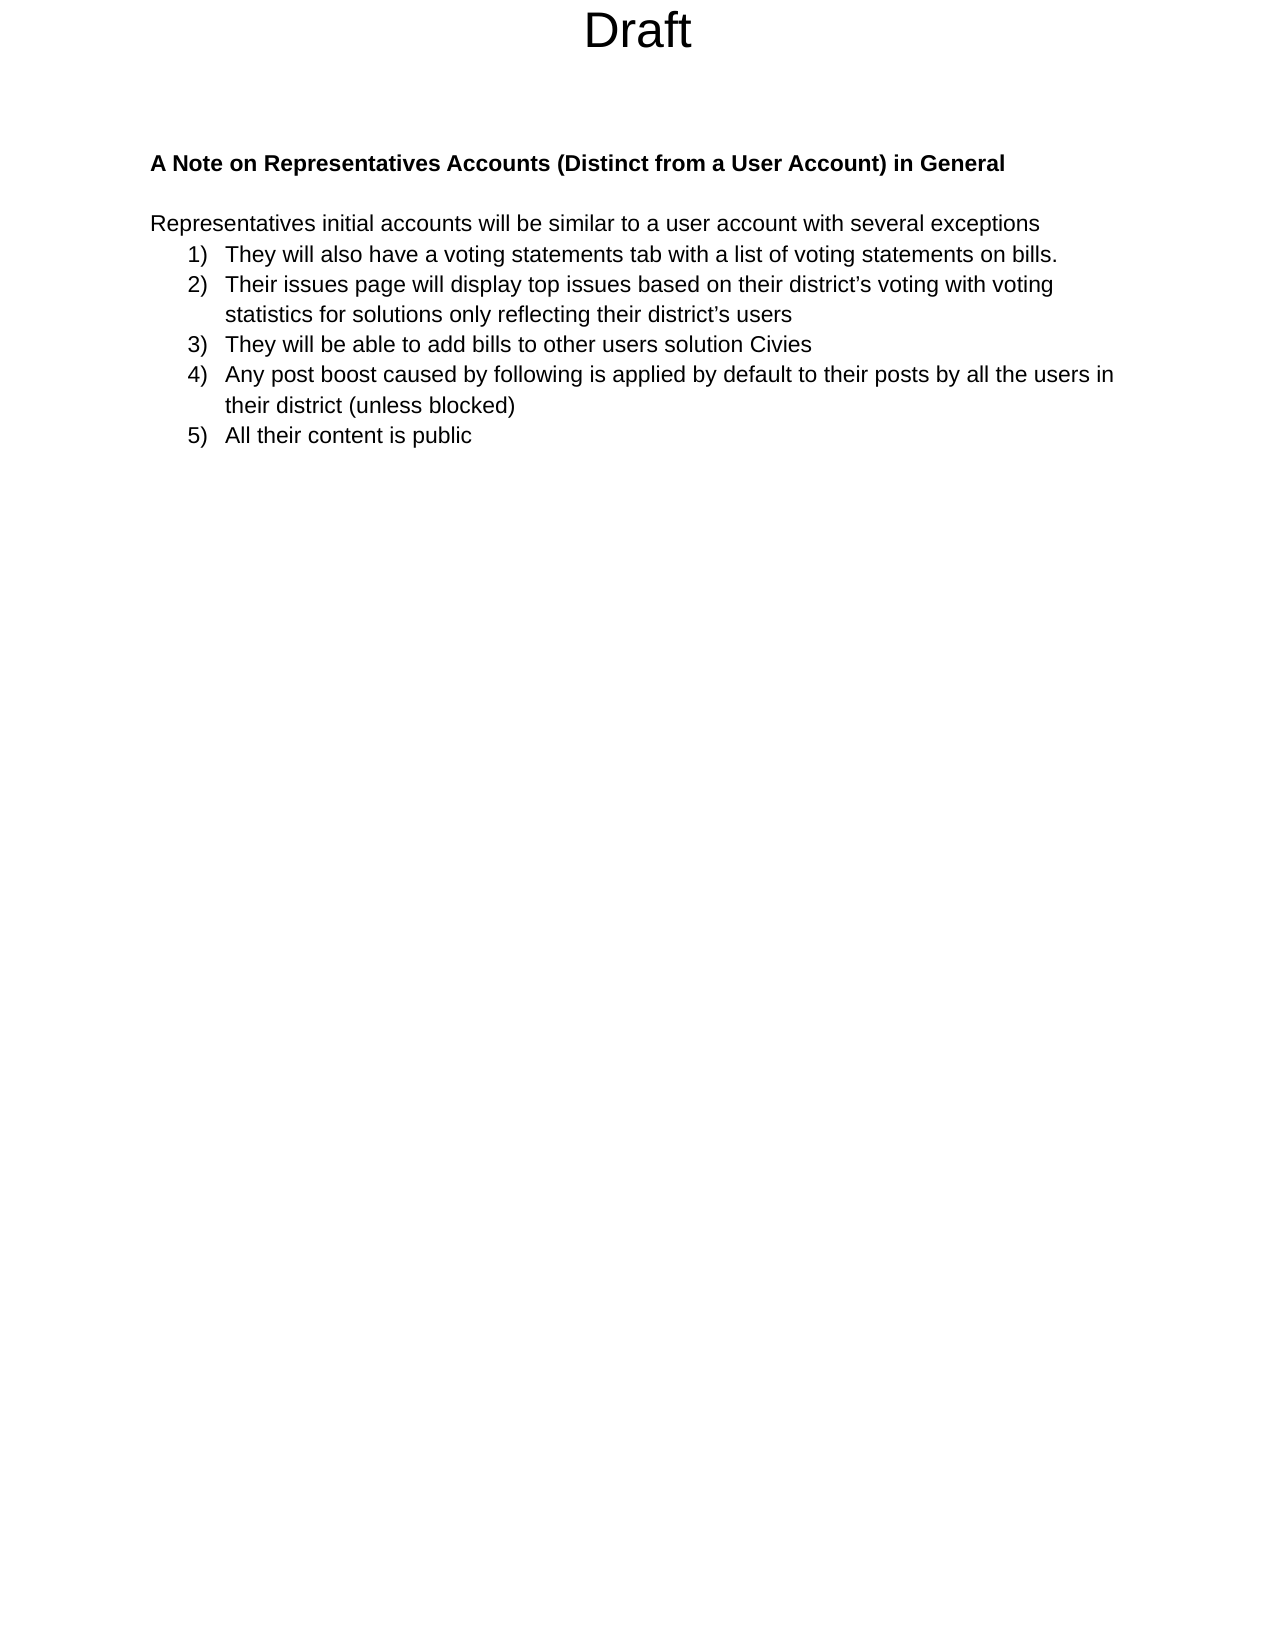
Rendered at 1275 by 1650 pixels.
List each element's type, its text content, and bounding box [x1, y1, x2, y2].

list They will be able to add bills to other users solution Civies [187, 331, 1125, 358]
text Representatives initial accounts will be similar to a user account with several exceptions [150, 210, 1125, 237]
list They will also have a voting statements tab with a list of voting statements on bills. [187, 241, 1125, 267]
list All their content is public [187, 422, 1125, 448]
list Their issues page will display top issues based on their district’s voting with voting statistics for solutions only reflecting their district’s users [187, 271, 1125, 327]
list Any post boost caused by following is applied by default to their posts by all the users in their district (unless blocked) [187, 361, 1125, 418]
text A Note on Representatives Accounts (Distinct from a User Account) in General [150, 150, 1125, 176]
